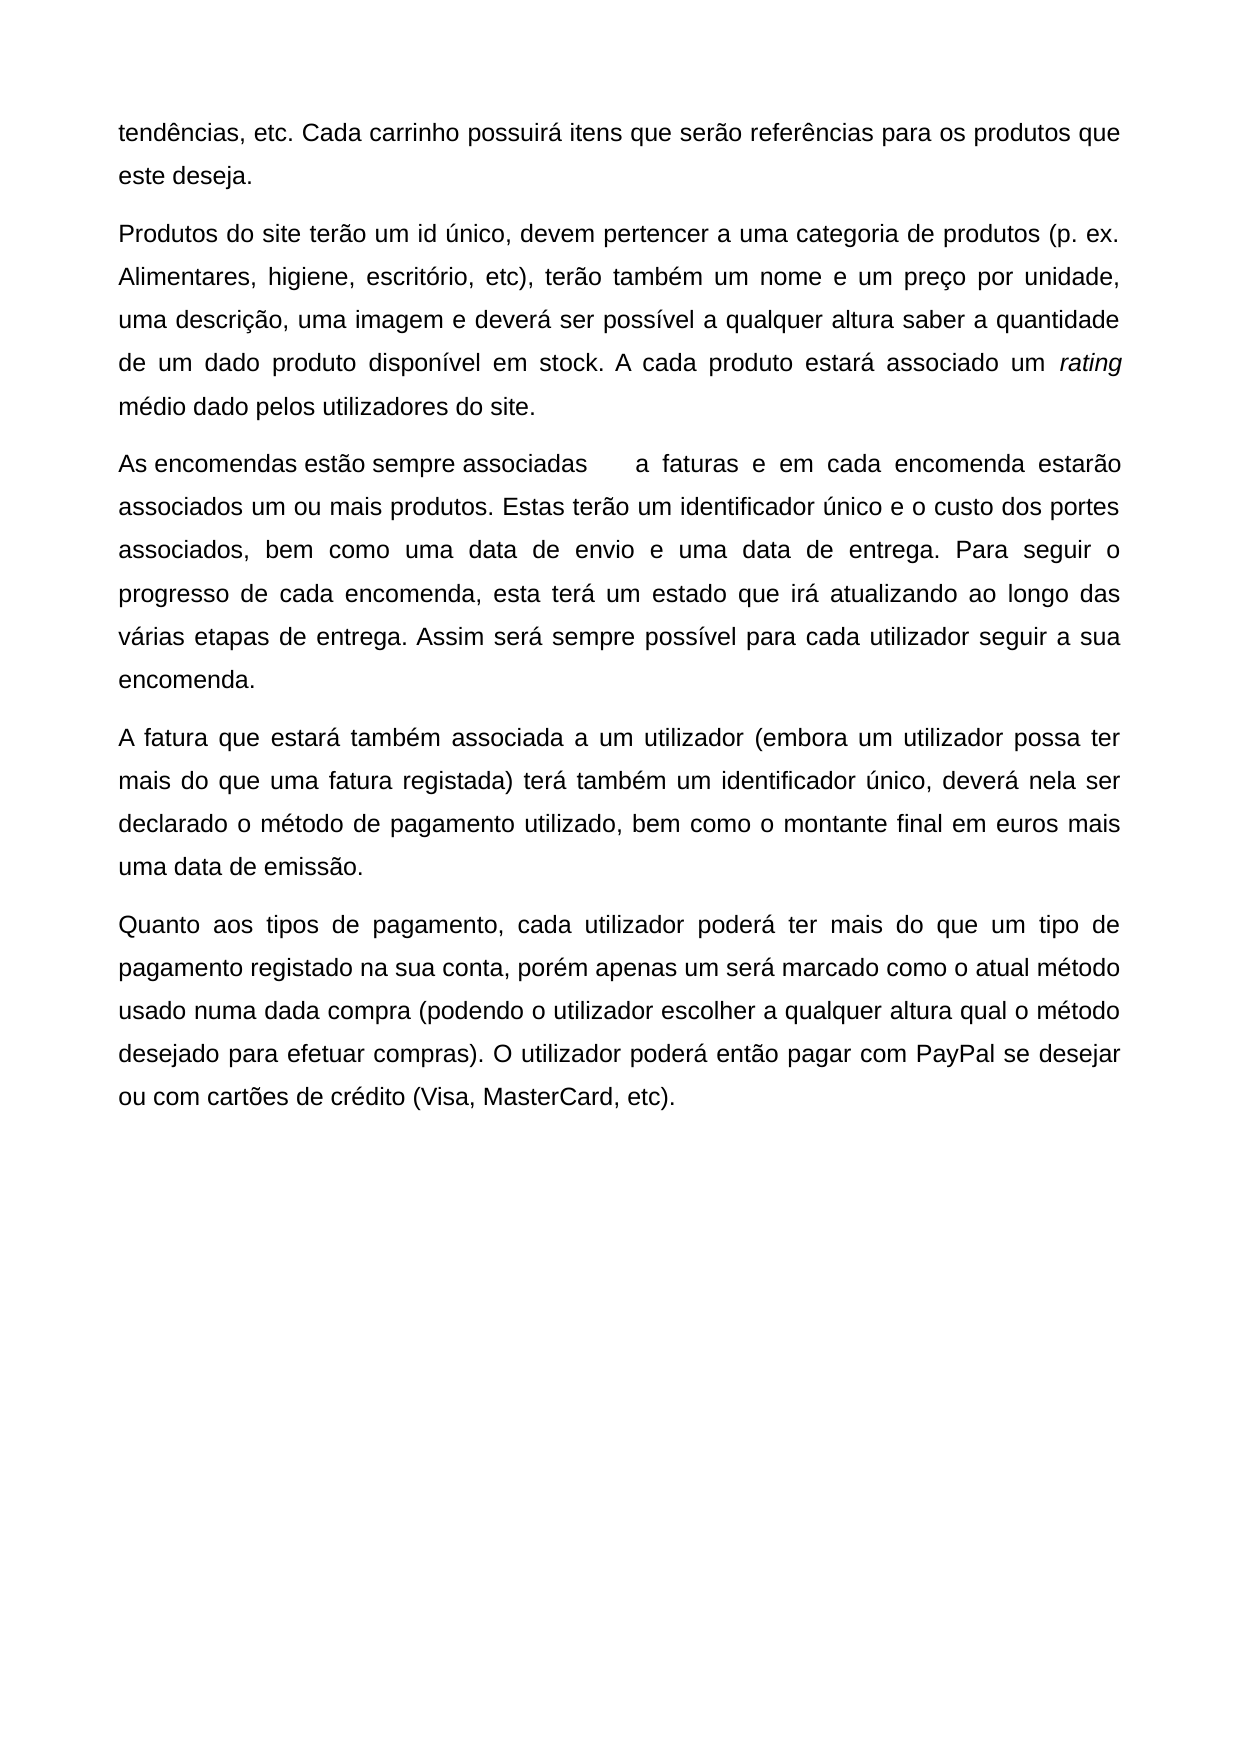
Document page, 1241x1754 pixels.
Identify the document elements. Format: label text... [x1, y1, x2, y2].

text Quanto aos tipos de pagamento, cada utilizador poderá ter mais do que um tipo de pagamento registado na sua conta, porém apenas um será marcado como o atual método usado numa dada compra (podendo o utilizador escolher a qualquer altura qual o método desejado para efetuar compras). O utilizador poderá então pagar com PayPal se desejar ou com cartões de crédito (Visa, MasterCard, etc). [118, 909, 1122, 1111]
text A fatura que estará também associada a um utilizador (embora um utilizador possa ter mais do que uma fatura registada) terá também um identificador único, deverá nela ser declarado o método de pagamento utilizado, bem como o montante final em euros mais uma data de emissão. [118, 722, 1122, 881]
text As encomendas estão sempre associadas a faturas e em cada encomenda estarão associados um ou mais produtos. Estas terão um identificador único e o custo dos portes associados, bem como uma data de envio e uma data de entrega. Para seguir o progresso de cada encomenda, esta terá um estado que irá atualizando ao longo das várias etapas de entrega. Assim será sempre possível para cada utilizador seguir a sua encomenda. [118, 449, 1122, 693]
text Produtos do site terão um id único, devem pertencer a uma categoria de produtos (p. ex. Alimentares, higiene, escritório, etc), terão também um nome e um preço por unidade, uma descrição, uma imagem e deverá ser possível a qualquer altura saber a quantidade de um dado produto disponível em stock. A cada produto estará associado um rating médio dado pelos utilizadores do site. [118, 219, 1122, 420]
text tendências, etc. Cada carrinho possuirá itens que serão referências para os produtos que este deseja. [118, 118, 1122, 190]
